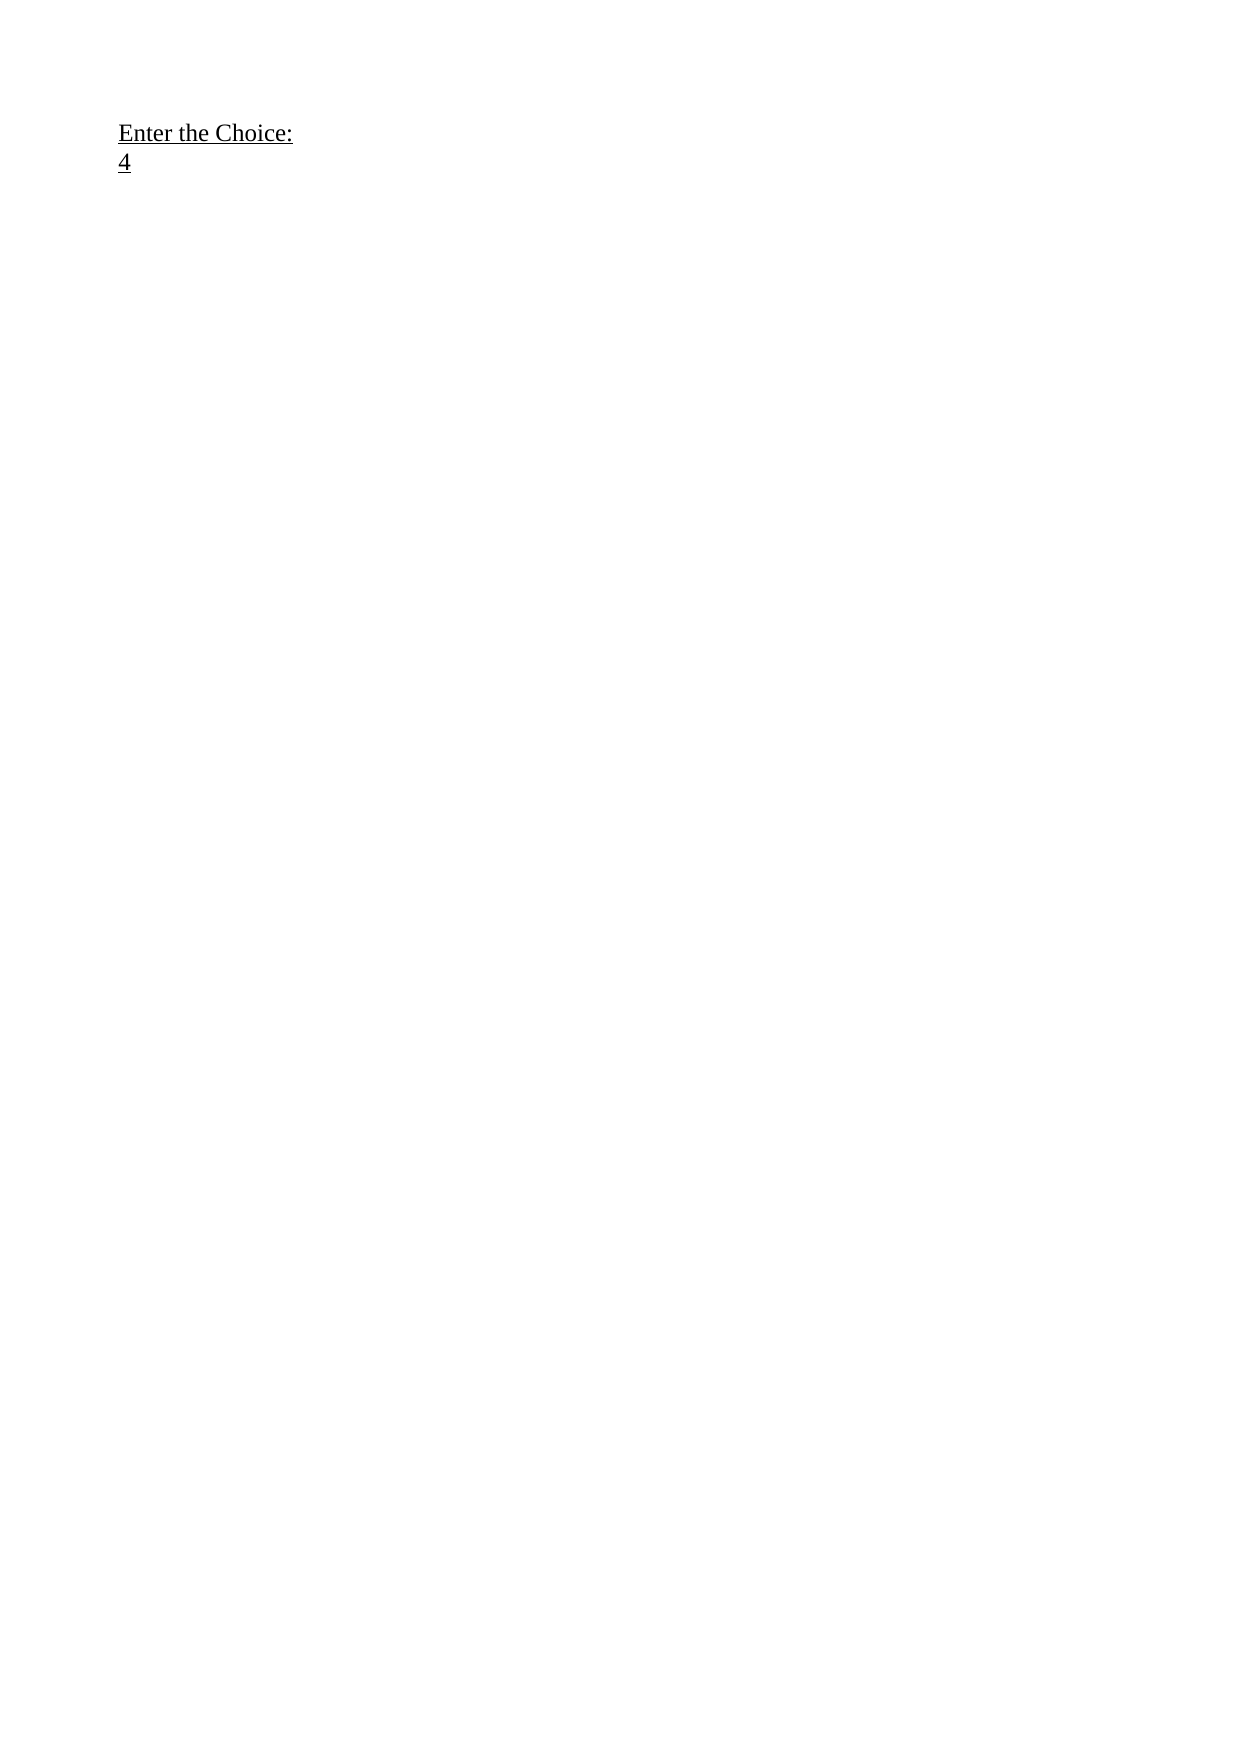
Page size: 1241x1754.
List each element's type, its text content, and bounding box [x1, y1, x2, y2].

text Enter the Choice: [118, 118, 1122, 147]
text 4 [118, 147, 1122, 176]
